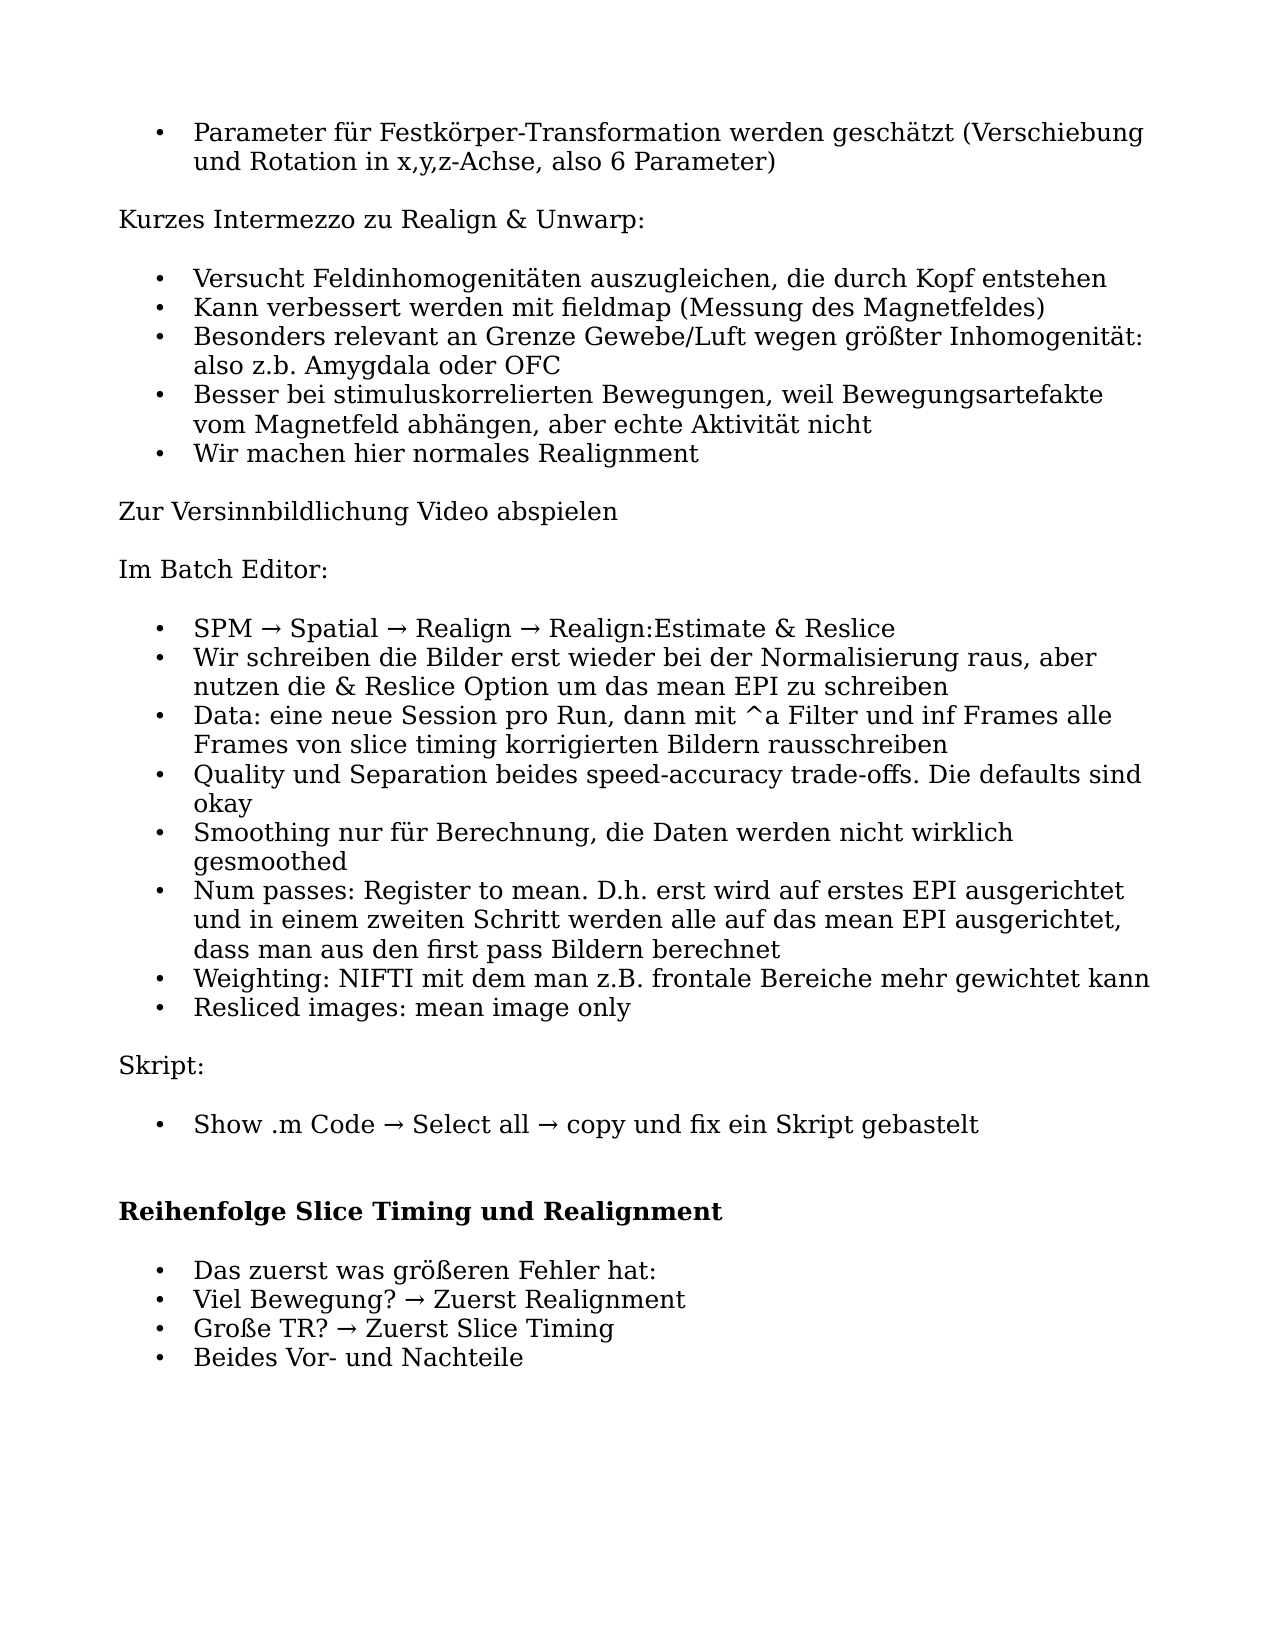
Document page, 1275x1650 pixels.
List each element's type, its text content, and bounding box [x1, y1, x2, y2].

text Im Batch Editor: [118, 556, 1157, 585]
list Kann verbessert werden mit fieldmap (Messung des Magnetfeldes) [156, 293, 1157, 322]
list Wir schreiben die Bilder erst wieder bei der Normalisierung raus, aber nutzen die & Reslice Option um das mean EPI zu schreiben [156, 643, 1157, 701]
text Skript: [118, 1051, 1157, 1081]
list Num passes: Register to mean. D.h. erst wird auf erstes EPI ausgerichtet und in einem zweiten Schritt werden alle auf das mean EPI ausgerichtet, dass man aus den first pass Bildern berechnet [156, 876, 1157, 964]
list Weighting: NIFTI mit dem man z.B. frontale Bereiche mehr gewichtet kann [156, 964, 1157, 993]
list Parameter für Festkörper-Transformation werden geschätzt (Verschiebung und Rotation in x,y,z-Achse, also 6 Parameter) [156, 118, 1157, 176]
list Quality und Separation beides speed-accuracy trade-offs. Die defaults sind okay [156, 760, 1157, 818]
list Das zuerst was größeren Fehler hat: [156, 1256, 1157, 1285]
list Data: eine neue Session pro Run, dann mit ^a Filter und inf Frames alle Frames von slice timing korrigierten Bildern rausschreiben [156, 701, 1157, 760]
list Versucht Feldinhomogenitäten auszugleichen, die durch Kopf entstehen [156, 264, 1157, 293]
list Smoothing nur für Berechnung, die Daten werden nicht wirklich gesmoothed [156, 818, 1157, 876]
text Reihenfolge Slice Timing und Realignment [118, 1197, 1157, 1227]
list Viel Bewegung? → Zuerst Realignment [156, 1285, 1157, 1314]
list Wir machen hier normales Realignment [156, 439, 1157, 468]
list SPM → Spatial → Realign → Realign:Estimate & Reslice [156, 614, 1157, 643]
list Show .m Code → Select all → copy und fix ein Skript gebastelt [156, 1110, 1157, 1139]
text Zur Versinnbildlichung Video abspielen [118, 497, 1157, 526]
list Besonders relevant an Grenze Gewebe/Luft wegen größter Inhomogenität: also z.b. Amygdala oder OFC [156, 322, 1157, 381]
list Besser bei stimuluskorrelierten Bewegungen, weil Bewegungsartefakte vom Magnetfeld abhängen, aber echte Aktivität nicht [156, 381, 1157, 439]
list Beides Vor- und Nachteile [156, 1343, 1157, 1373]
list Große TR? → Zuerst Slice Timing [156, 1314, 1157, 1343]
list Resliced images: mean image only [156, 993, 1157, 1022]
text Kurzes Intermezzo zu Realign & Unwarp: [118, 206, 1157, 235]
